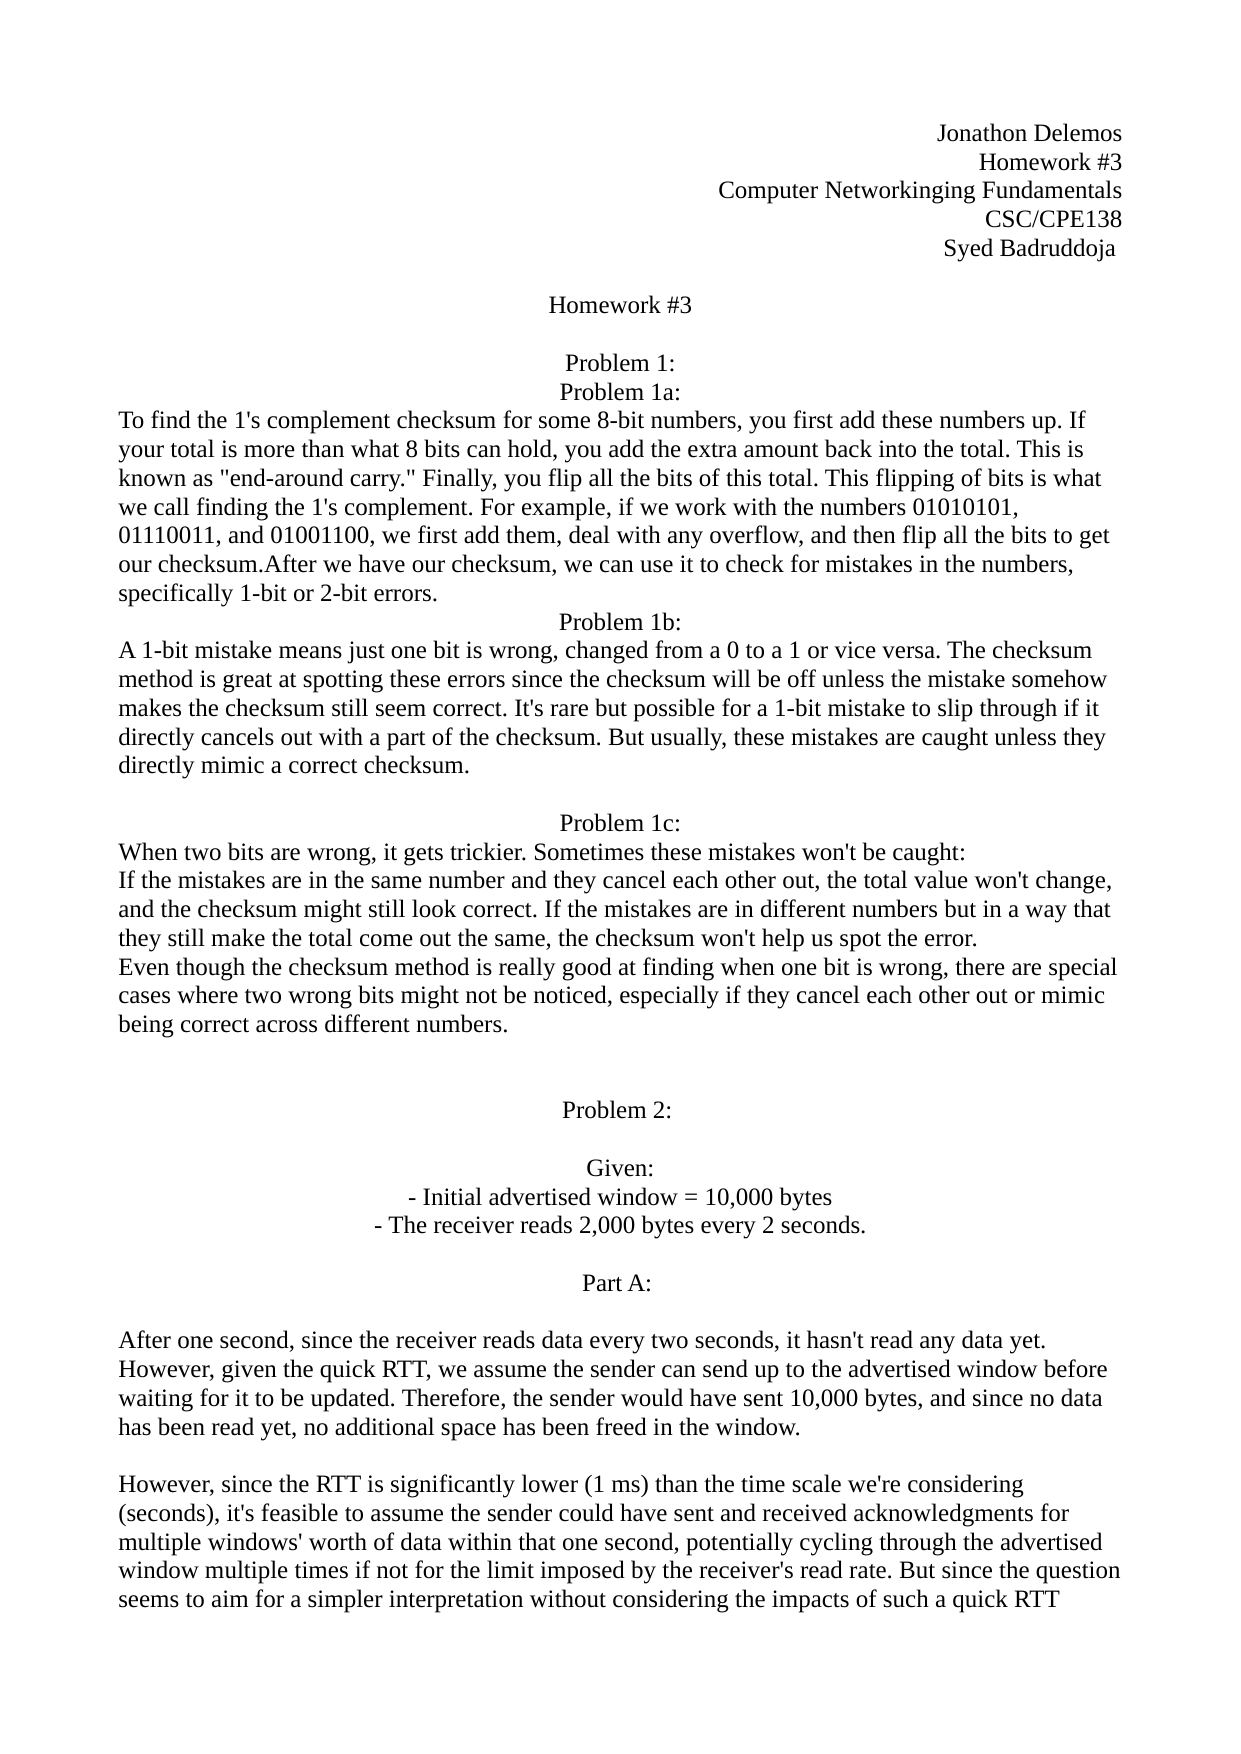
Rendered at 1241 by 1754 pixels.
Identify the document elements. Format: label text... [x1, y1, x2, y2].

text - The receiver reads 2,000 bytes every 2 seconds. [118, 1211, 1122, 1239]
text Part A: [118, 1268, 1122, 1297]
text Given: [118, 1153, 1122, 1182]
text After one second, since the receiver reads data every two seconds, it hasn't read any data yet. However, given the quick RTT, we assume the sender can send up to the advertised window before waiting for it to be updated. Therefore, the sender would have sent 10,000 bytes, and since no data has been read yet, no additional space has been freed in the window. [118, 1326, 1122, 1441]
text Homework #3 [118, 291, 1122, 319]
text Computer Networkinging Fundamentals [118, 176, 1122, 204]
text If the mistakes are in the same number and they cancel each other out, the total value won't change, and the checksum might still look correct. If the mistakes are in different numbers but in a way that they still make the total come out the same, the checksum won't help us spot the error. [118, 866, 1122, 952]
text Problem 2: [118, 1096, 1122, 1124]
text Jonathon Delemos [118, 118, 1122, 147]
text When two bits are wrong, it gets trickier. Sometimes these mistakes won't be caught: [118, 837, 1122, 866]
text Problem 1: [118, 348, 1122, 377]
text To find the 1's complement checksum for some 8-bit numbers, you first add these numbers up. If your total is more than what 8 bits can hold, you add the extra amount back into the total. This is known as "end-around carry." Finally, you flip all the bits of this total. This flipping of bits is what we call finding the 1's complement. For example, if we work with the numbers 01010101, 01110011, and 01001100, we first add them, deal with any overflow, and then flip all the bits to get our checksum.After we have our checksum, we can use it to check for mistakes in the numbers, specifically 1-bit or 2-bit errors. [118, 406, 1122, 607]
text A 1-bit mistake means just one bit is wrong, changed from a 0 to a 1 or vice versa. The checksum method is great at spotting these errors since the checksum will be off unless the mistake somehow makes the checksum still seem correct. It's rare but possible for a 1-bit mistake to slip through if it directly cancels out with a part of the checksum. But usually, these mistakes are caught unless they directly mimic a correct checksum. [118, 636, 1122, 779]
text CSC/CPE138 [118, 204, 1122, 233]
text Even though the checksum method is really good at finding when one bit is wrong, there are special cases where two wrong bits might not be noticed, especially if they cancel each other out or mimic being correct across different numbers. [118, 952, 1122, 1038]
text Problem 1c: [118, 808, 1122, 837]
text Homework #3 [118, 147, 1122, 176]
text Problem 1b: [118, 607, 1122, 636]
text Syed Badruddoja [118, 233, 1122, 262]
text - Initial advertised window = 10,000 bytes [118, 1182, 1122, 1211]
text However, since the RTT is significantly lower (1 ms) than the time scale we're considering (seconds), it's feasible to assume the sender could have sent and received acknowledgments for multiple windows' worth of data within that one second, potentially cycling through the advertised window multiple times if not for the limit imposed by the receiver's read rate. But since the question seems to aim for a simpler interpretation without considering the impacts of such a quick RTT [118, 1469, 1122, 1613]
text Problem 1a: [118, 377, 1122, 406]
